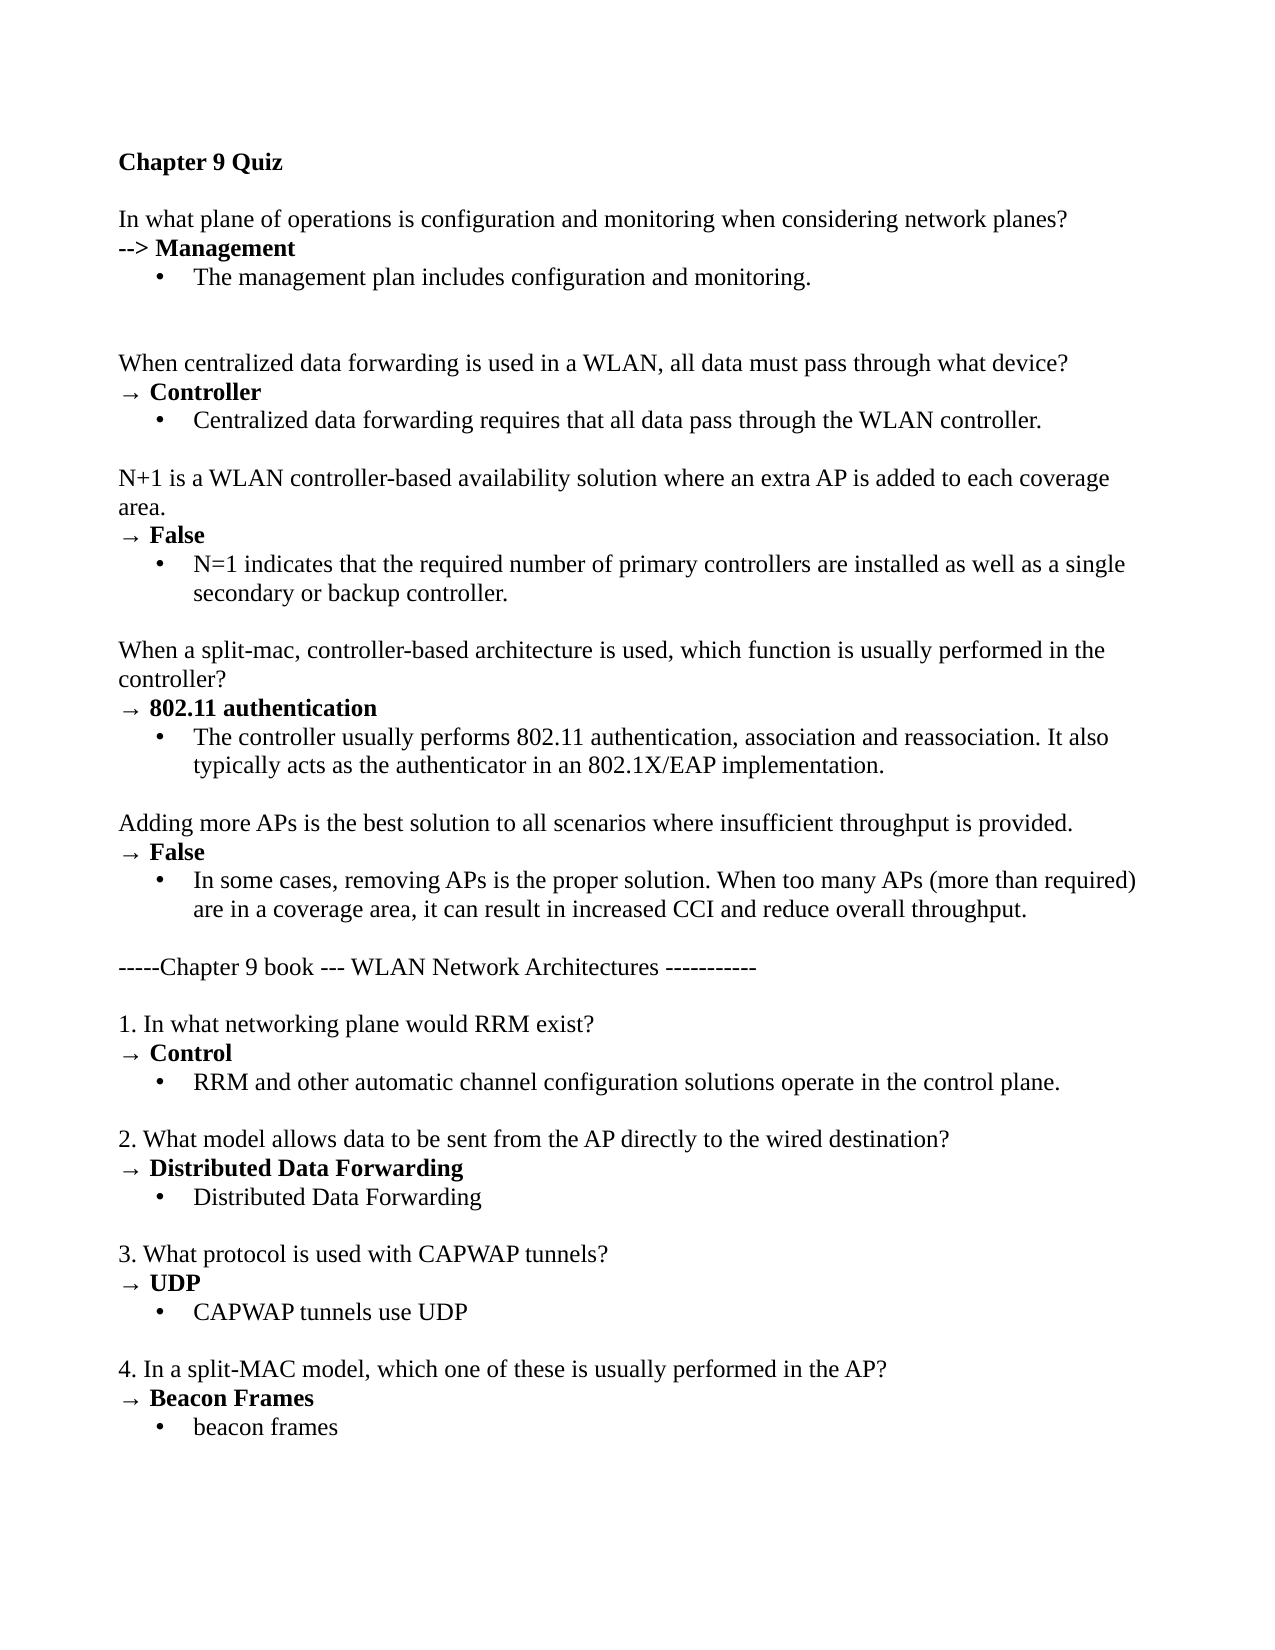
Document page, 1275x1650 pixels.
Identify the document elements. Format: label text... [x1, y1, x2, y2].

text → Control [118, 1038, 1157, 1067]
text → Controller [118, 377, 1157, 406]
text → 802.11 authentication [118, 693, 1157, 722]
text 4. In a split-MAC model, which one of these is usually performed in the AP? [118, 1354, 1157, 1383]
list In some cases, removing APs is the proper solution. When too many APs (more than required) are in a coverage area, it can result in increased CCI and reduce overall throughput. [156, 866, 1157, 923]
text Adding more APs is the best solution to all scenarios where insufficient throughput is provided. [118, 808, 1157, 837]
text When a split-mac, controller-based architecture is used, which function is usually performed in the controller? [118, 636, 1157, 693]
text → False [118, 837, 1157, 866]
list The management plan includes configuration and monitoring. [156, 262, 1157, 291]
text 3. What protocol is used with CAPWAP tunnels? [118, 1239, 1157, 1268]
text --> Management [118, 233, 1157, 262]
text → UDP [118, 1268, 1157, 1297]
text 2. What model allows data to be sent from the AP directly to the wired destination? [118, 1124, 1157, 1153]
text Chapter 9 Quiz [118, 147, 1157, 176]
list The controller usually performs 802.11 authentication, association and reassociation. It also typically acts as the authenticator in an 802.1X/EAP implementation. [156, 722, 1157, 779]
list N=1 indicates that the required number of primary controllers are installed as well as a single secondary or backup controller. [156, 549, 1157, 607]
text -----Chapter 9 book --- WLAN Network Architectures ----------- [118, 952, 1157, 981]
list CAPWAP tunnels use UDP [156, 1297, 1157, 1326]
list beacon frames [156, 1412, 1157, 1441]
text In what plane of operations is configuration and monitoring when considering network planes? [118, 204, 1157, 233]
text N+1 is a WLAN controller-based availability solution where an extra AP is added to each coverage area. [118, 463, 1157, 521]
list Distributed Data Forwarding [156, 1182, 1157, 1211]
text 1. In what networking plane would RRM exist? [118, 1009, 1157, 1038]
text → False [118, 521, 1157, 549]
text When centralized data forwarding is used in a WLAN, all data must pass through what device? [118, 348, 1157, 377]
text → Distributed Data Forwarding [118, 1153, 1157, 1182]
list Centralized data forwarding requires that all data pass through the WLAN controller. [156, 406, 1157, 434]
text → Beacon Frames [118, 1383, 1157, 1412]
list RRM and other automatic channel configuration solutions operate in the control plane. [156, 1067, 1157, 1096]
